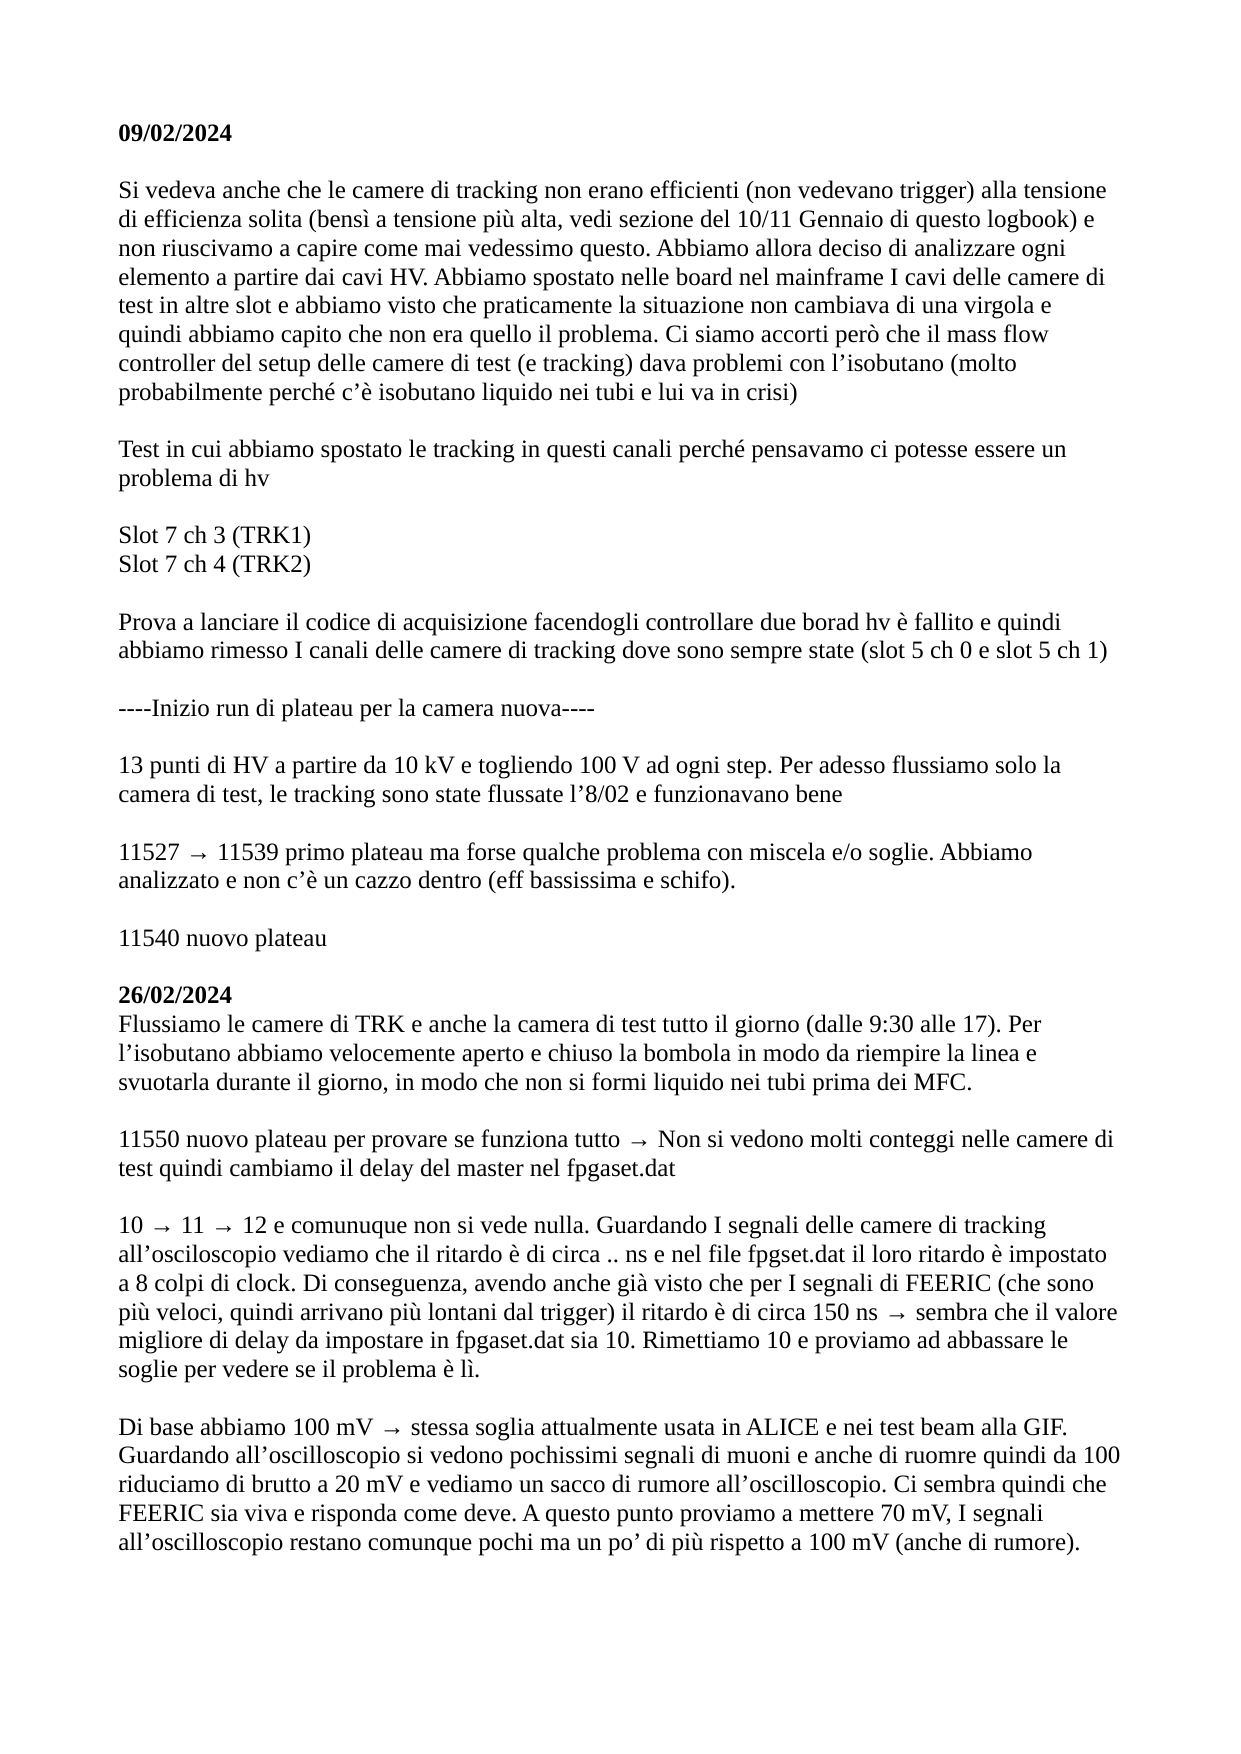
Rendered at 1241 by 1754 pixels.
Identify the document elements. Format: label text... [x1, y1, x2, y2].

text Slot 7 ch 3 (TRK1) [118, 521, 1122, 549]
text Di base abbiamo 100 mV → stessa soglia attualmente usata in ALICE e nei test beam alla GIF. Guardando all’oscilloscopio si vedono pochissimi segnali di muoni e anche di ruomre quindi da 100 riduciamo di brutto a 20 mV e vediamo un sacco di rumore all’oscilloscopio. Ci sembra quindi che FEERIC sia viva e risponda come deve. A questo punto proviamo a mettere 70 mV, I segnali all’oscilloscopio restano comunque pochi ma un po’ di più rispetto a 100 mV (anche di rumore). [118, 1412, 1122, 1556]
text 10 → 11 → 12 e comunuque non si vede nulla. Guardando I segnali delle camere di tracking all’osciloscopio vediamo che il ritardo è di circa .. ns e nel file fpgset.dat il loro ritardo è impostato a 8 colpi di clock. Di conseguenza, avendo anche già visto che per I segnali di FEERIC (che sono più veloci, quindi arrivano più lontani dal trigger) il ritardo è di circa 150 ns → sembra che il valore migliore di delay da impostare in fpgaset.dat sia 10. Rimettiamo 10 e proviamo ad abbassare le soglie per vedere se il problema è lì. [118, 1211, 1122, 1383]
text 09/02/2024 [118, 118, 1122, 147]
text Prova a lanciare il codice di acquisizione facendogli controllare due borad hv è fallito e quindi abbiamo rimesso I canali delle camere di tracking dove sono sempre state (slot 5 ch 0 e slot 5 ch 1) [118, 607, 1122, 664]
text 11550 nuovo plateau per provare se funziona tutto → Non si vedono molti conteggi nelle camere di test quindi cambiamo il delay del master nel fpgaset.dat [118, 1124, 1122, 1182]
text Test in cui abbiamo spostato le tracking in questi canali perché pensavamo ci potesse essere un problema di hv [118, 434, 1122, 492]
text Slot 7 ch 4 (TRK2) [118, 549, 1122, 578]
text 11540 nuovo plateau [118, 923, 1122, 952]
text 11527 → 11539 primo plateau ma forse qualche problema con miscela e/o soglie. Abbiamo analizzato e non c’è un cazzo dentro (eff bassissima e schifo). [118, 837, 1122, 894]
text Flussiamo le camere di TRK e anche la camera di test tutto il giorno (dalle 9:30 alle 17). Per l’isobutano abbiamo velocemente aperto e chiuso la bombola in modo da riempire la linea e svuotarla durante il giorno, in modo che non si formi liquido nei tubi prima dei MFC. [118, 1009, 1122, 1096]
text 26/02/2024 [118, 981, 1122, 1009]
text 13 punti di HV a partire da 10 kV e togliendo 100 V ad ogni step. Per adesso flussiamo solo la camera di test, le tracking sono state flussate l’8/02 e funzionavano bene [118, 751, 1122, 808]
text ----Inizio run di plateau per la camera nuova---- [118, 693, 1122, 722]
text Si vedeva anche che le camere di tracking non erano efficienti (non vedevano trigger) alla tensione di efficienza solita (bensì a tensione più alta, vedi sezione del 10/11 Gennaio di questo logbook) e non riuscivamo a capire come mai vedessimo questo. Abbiamo allora deciso di analizzare ogni elemento a partire dai cavi HV. Abbiamo spostato nelle board nel mainframe I cavi delle camere di test in altre slot e abbiamo visto che praticamente la situazione non cambiava di una virgola e quindi abbiamo capito che non era quello il problema. Ci siamo accorti però che il mass flow controller del setup delle camere di test (e tracking) dava problemi con l’isobutano (molto probabilmente perché c’è isobutano liquido nei tubi e lui va in crisi) [118, 176, 1122, 406]
